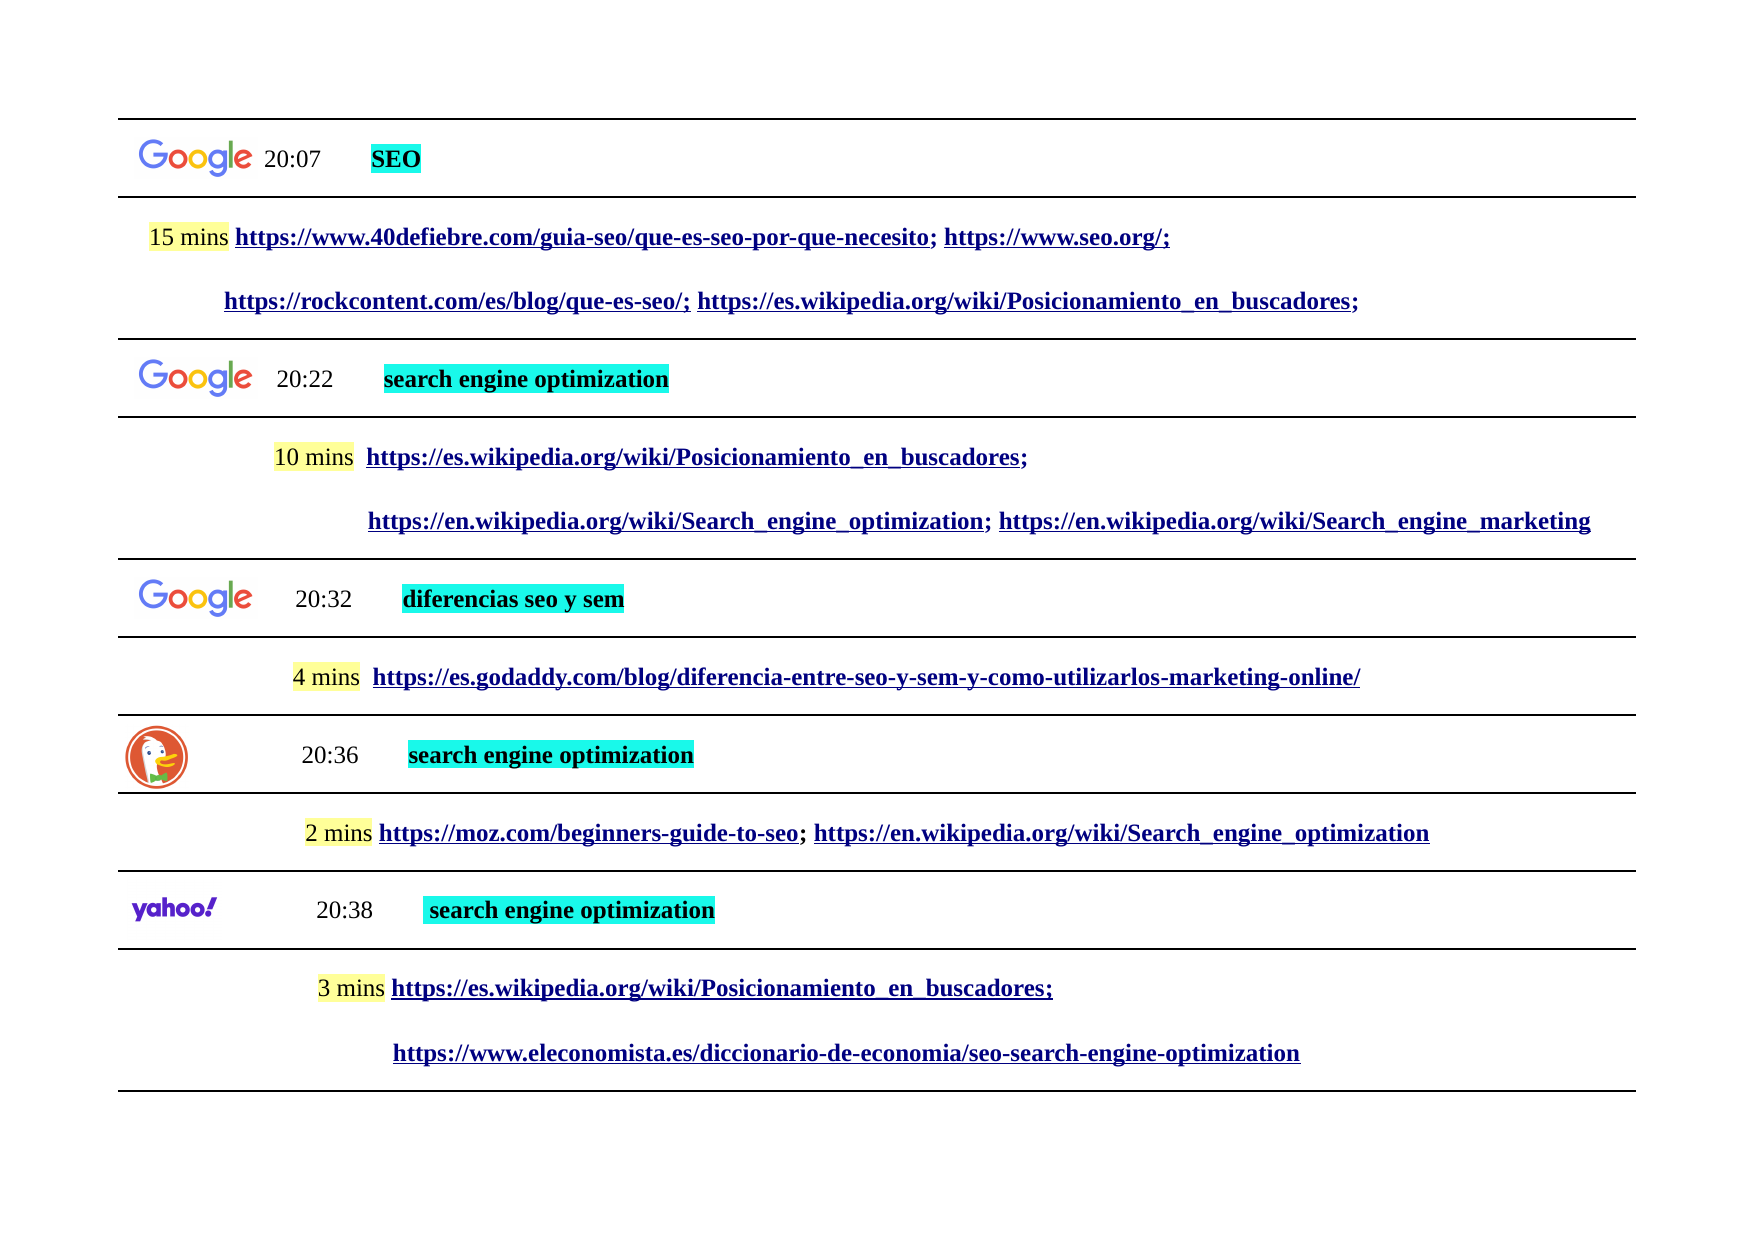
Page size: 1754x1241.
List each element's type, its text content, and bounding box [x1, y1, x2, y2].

picture [133, 357, 258, 399]
table_cell 20:36 search engine optimization [118, 716, 1636, 792]
picture [127, 877, 223, 942]
table_cell 2 mins https://moz.com/beginners-guide-to-seo; https://en.wikipedia.org/wiki/Search_engine_optimization [118, 794, 1636, 870]
picture [124, 724, 189, 789]
table_cell 20:32 diferencias seo y sem [118, 560, 1636, 636]
table_cell 15 mins https://www.40defiebre.com/guia-seo/que-es-seo-por-que-necesito; https://www.seo.org/; https://rockcontent.com/es/blog/que-es-seo/; https://es.wikipedia.org/wiki/Posicionamiento_en_buscadores; [118, 198, 1636, 338]
table_cell 4 mins https://es.godaddy.com/blog/diferencia-entre-seo-y-sem-y-como-utilizarlos-marketing-online/ [118, 638, 1636, 714]
table_cell 10 mins https://es.wikipedia.org/wiki/Posicionamiento_en_buscadores; https://en.wikipedia.org/wiki/Search_engine_optimization; https://en.wikipedia.org/wiki/Search_engine_marketing [118, 418, 1636, 558]
table_cell 20:22 search engine optimization [118, 340, 1636, 416]
picture [133, 137, 258, 179]
table_cell 20:38 search engine optimization [118, 872, 1636, 948]
table_header 20:07 SEO [118, 120, 1636, 196]
picture [133, 577, 258, 619]
table_cell 3 mins https://es.wikipedia.org/wiki/Posicionamiento_en_buscadores; https://www.eleconomista.es/diccionario-de-economia/seo-search-engine-optimization [118, 950, 1636, 1090]
